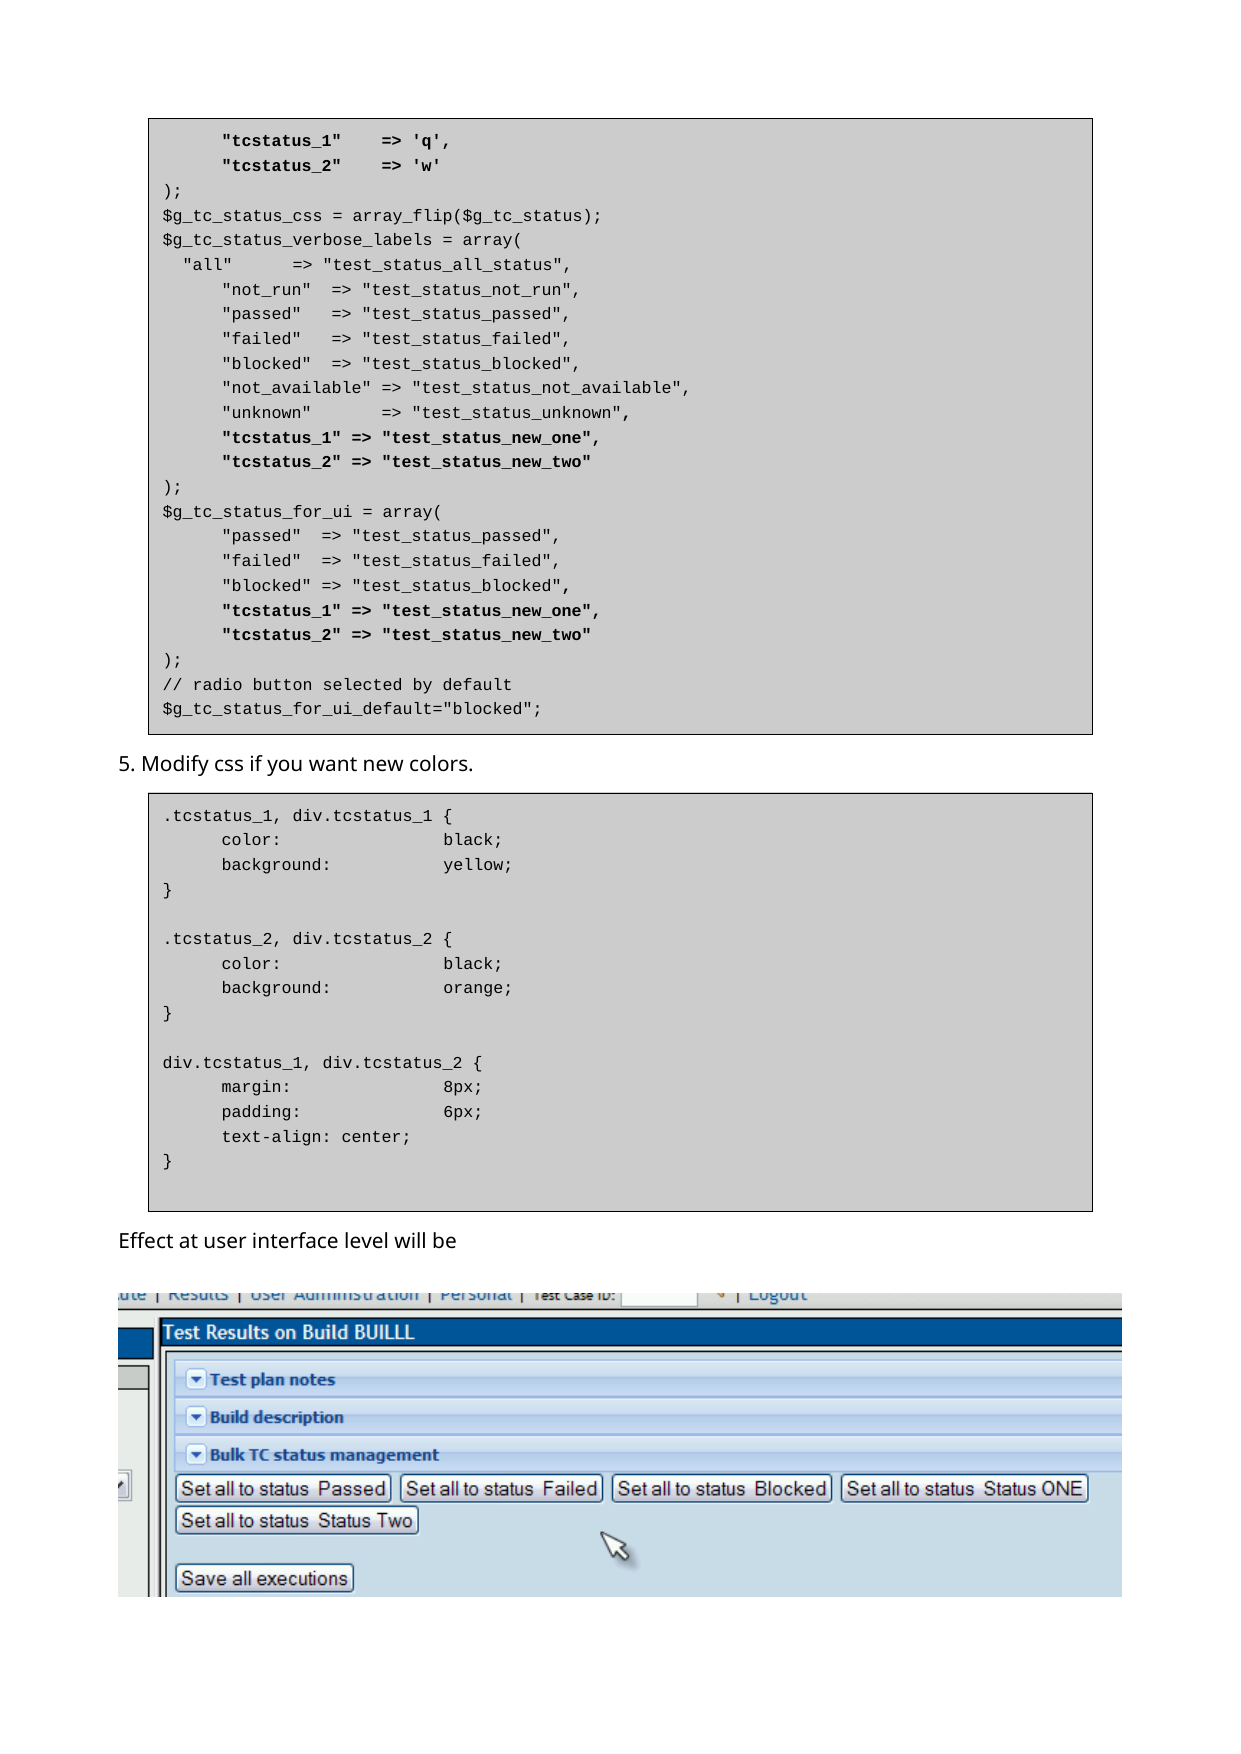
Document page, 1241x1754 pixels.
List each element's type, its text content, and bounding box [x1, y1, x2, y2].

text "tcstatus_2" => "test_status_new_two" [149, 439, 1092, 464]
text ); [149, 464, 1092, 488]
text } [149, 866, 1092, 891]
text ); [149, 167, 1092, 192]
text $g_tc_status_for_ui_default="blocked"; [149, 686, 1092, 734]
text .tcstatus_1, div.tcstatus_1 { [149, 794, 1092, 817]
text $g_tc_status_css = array_flip($g_tc_status); [149, 192, 1092, 217]
text "failed" => "test_status_failed", [149, 316, 1092, 340]
text Effect at user interface level will be [118, 1226, 1122, 1254]
text div.tcstatus_1, div.tcstatus_2 { [149, 1039, 1092, 1064]
text "blocked" => "test_status_blocked", [149, 340, 1092, 365]
text } [149, 990, 1092, 1014]
text color: black; [149, 817, 1092, 842]
text "not_run" => "test_status_not_run", [149, 266, 1092, 291]
text // radio button selected by default [149, 661, 1092, 686]
text "not_available" => "test_status_not_available", [149, 365, 1092, 390]
text "unknown" => "test_status_unknown", [149, 390, 1092, 414]
text $g_tc_status_for_ui = array( [149, 488, 1092, 513]
text text-align: center; [149, 1113, 1092, 1138]
text "tcstatus_2" => "test_status_new_two" [149, 612, 1092, 637]
text "all" => "test_status_all_status", [149, 242, 1092, 266]
text background: yellow; [149, 842, 1092, 866]
text color: black; [149, 941, 1092, 965]
text "tcstatus_1" => "test_status_new_one", [149, 414, 1092, 439]
text margin: 8px; [149, 1064, 1092, 1089]
text "tcstatus_2" => 'w' [149, 143, 1092, 167]
text padding: 6px; [149, 1089, 1092, 1113]
text } [149, 1138, 1092, 1163]
text "tcstatus_1" => "test_status_new_one", [149, 587, 1092, 612]
text background: orange; [149, 965, 1092, 990]
text ); [149, 637, 1092, 661]
picture [118, 1293, 1122, 1597]
text "passed" => "test_status_passed", [149, 513, 1092, 538]
text "blocked" => "test_status_blocked", [149, 562, 1092, 587]
text $g_tc_status_verbose_labels = array( [149, 217, 1092, 242]
text "passed" => "test_status_passed", [149, 291, 1092, 316]
text 5. Modify css if you want new colors. [118, 749, 1122, 778]
text "failed" => "test_status_failed", [149, 538, 1092, 562]
text "tcstatus_1" => 'q', [149, 119, 1092, 143]
text .tcstatus_2, div.tcstatus_2 { [149, 916, 1092, 941]
